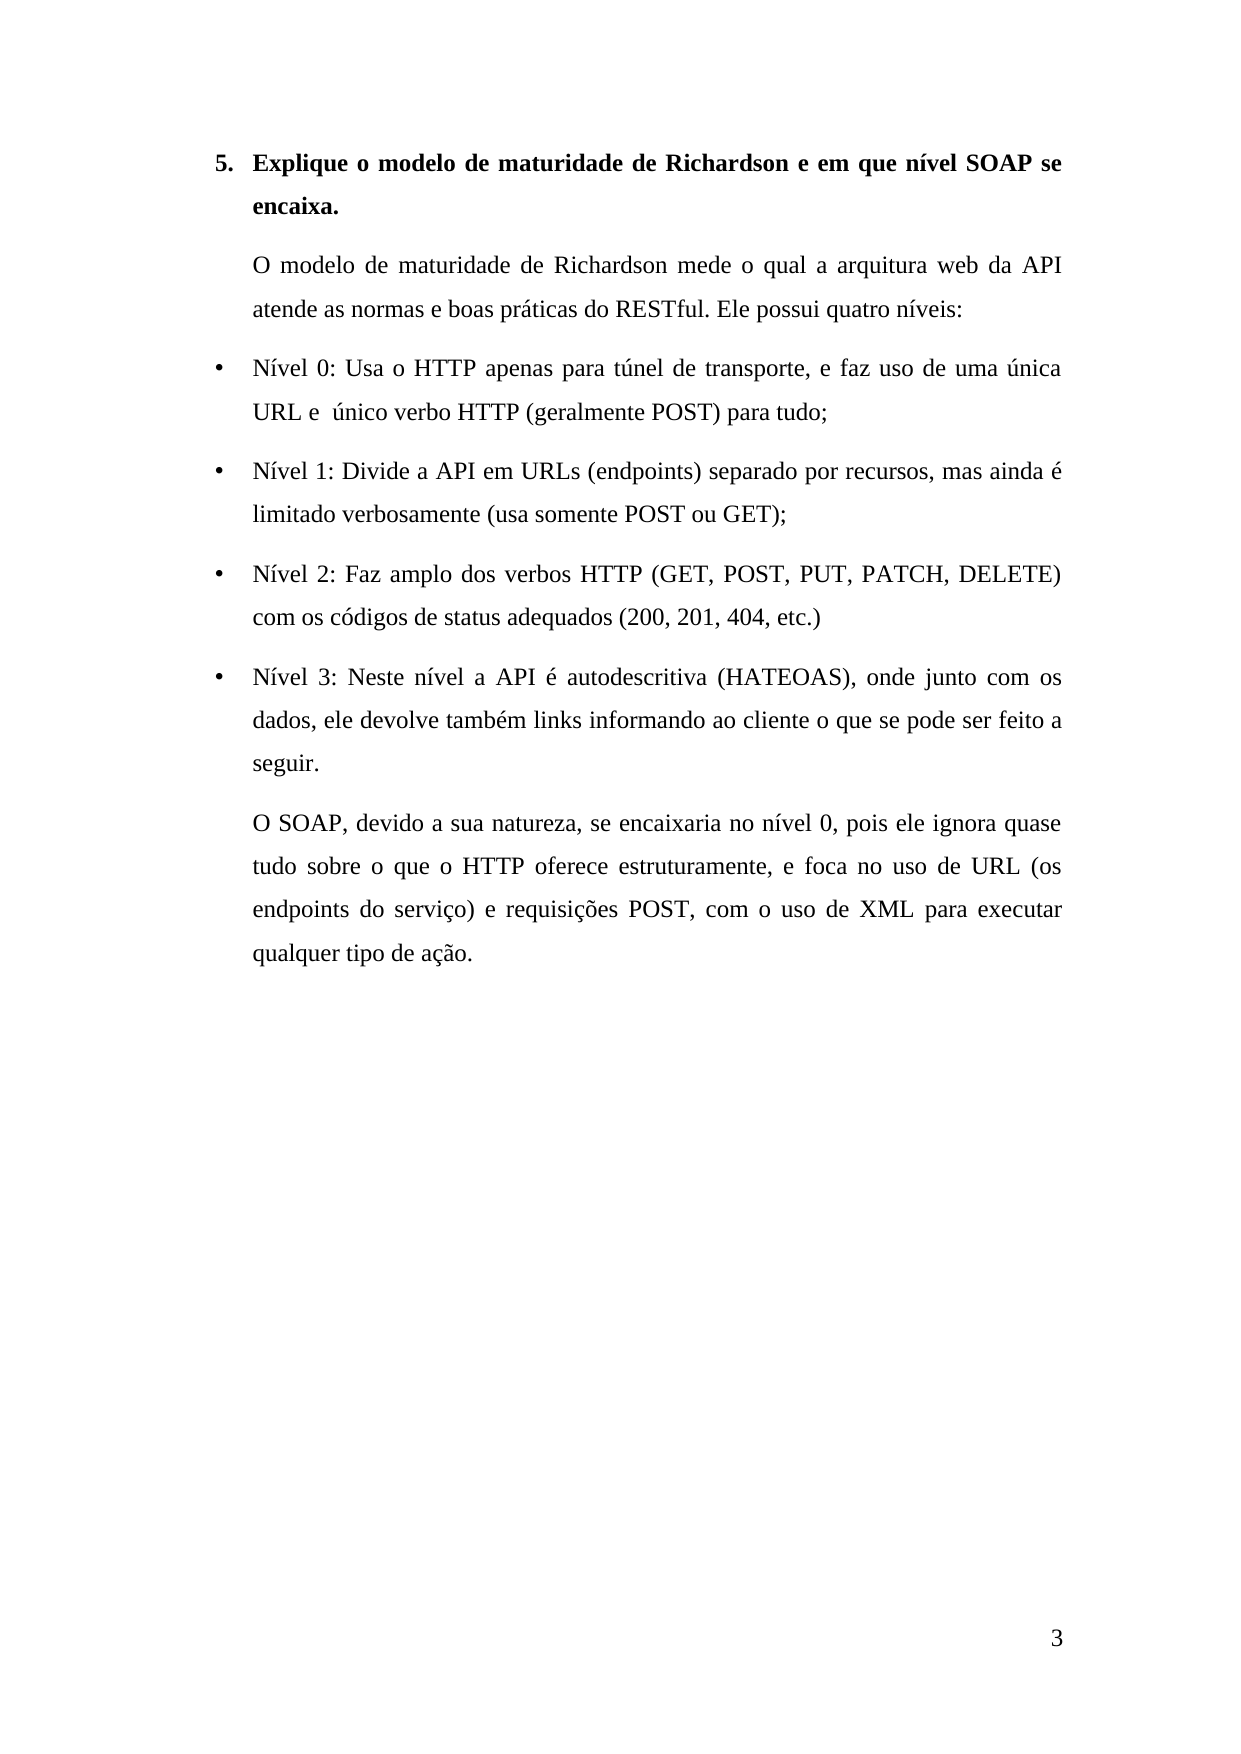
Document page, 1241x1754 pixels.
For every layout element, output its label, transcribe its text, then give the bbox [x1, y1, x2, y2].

list Explique o modelo de maturidade de Richardson e em que nível SOAP se encaixa. [215, 148, 1063, 219]
list O SOAP, devido a sua natureza, se encaixaria no nível 0, pois ele ignora quase tudo sobre o que o HTTP oferece estruturamente, e foca no uso de URL (os endpoints do serviço) e requisições POST, com o uso de XML para executar qualquer tipo de ação. [215, 808, 1063, 966]
list O modelo de maturidade de Richardson mede o qual a arquitura web da API atende as normas e boas práticas do RESTful. Ele possui quatro níveis: [215, 251, 1063, 322]
list Nível 0: Usa o HTTP apenas para túnel de transporte, e faz uso de uma única URL e único verbo HTTP (geralmente POST) para tudo; [215, 353, 1063, 425]
list Nível 2: Faz amplo dos verbos HTTP (GET, POST, PUT, PATCH, DELETE) com os códigos de status adequados (200, 201, 404, etc.) [215, 559, 1063, 631]
list Nível 3: Neste nível a API é autodescritiva (HATEOAS), onde junto com os dados, ele devolve também links informando ao cliente o que se pode ser feito a seguir. [215, 662, 1063, 777]
list Nível 1: Divide a API em URLs (endpoints) separado por recursos, mas ainda é limitado verbosamente (usa somente POST ou GET); [215, 456, 1063, 528]
